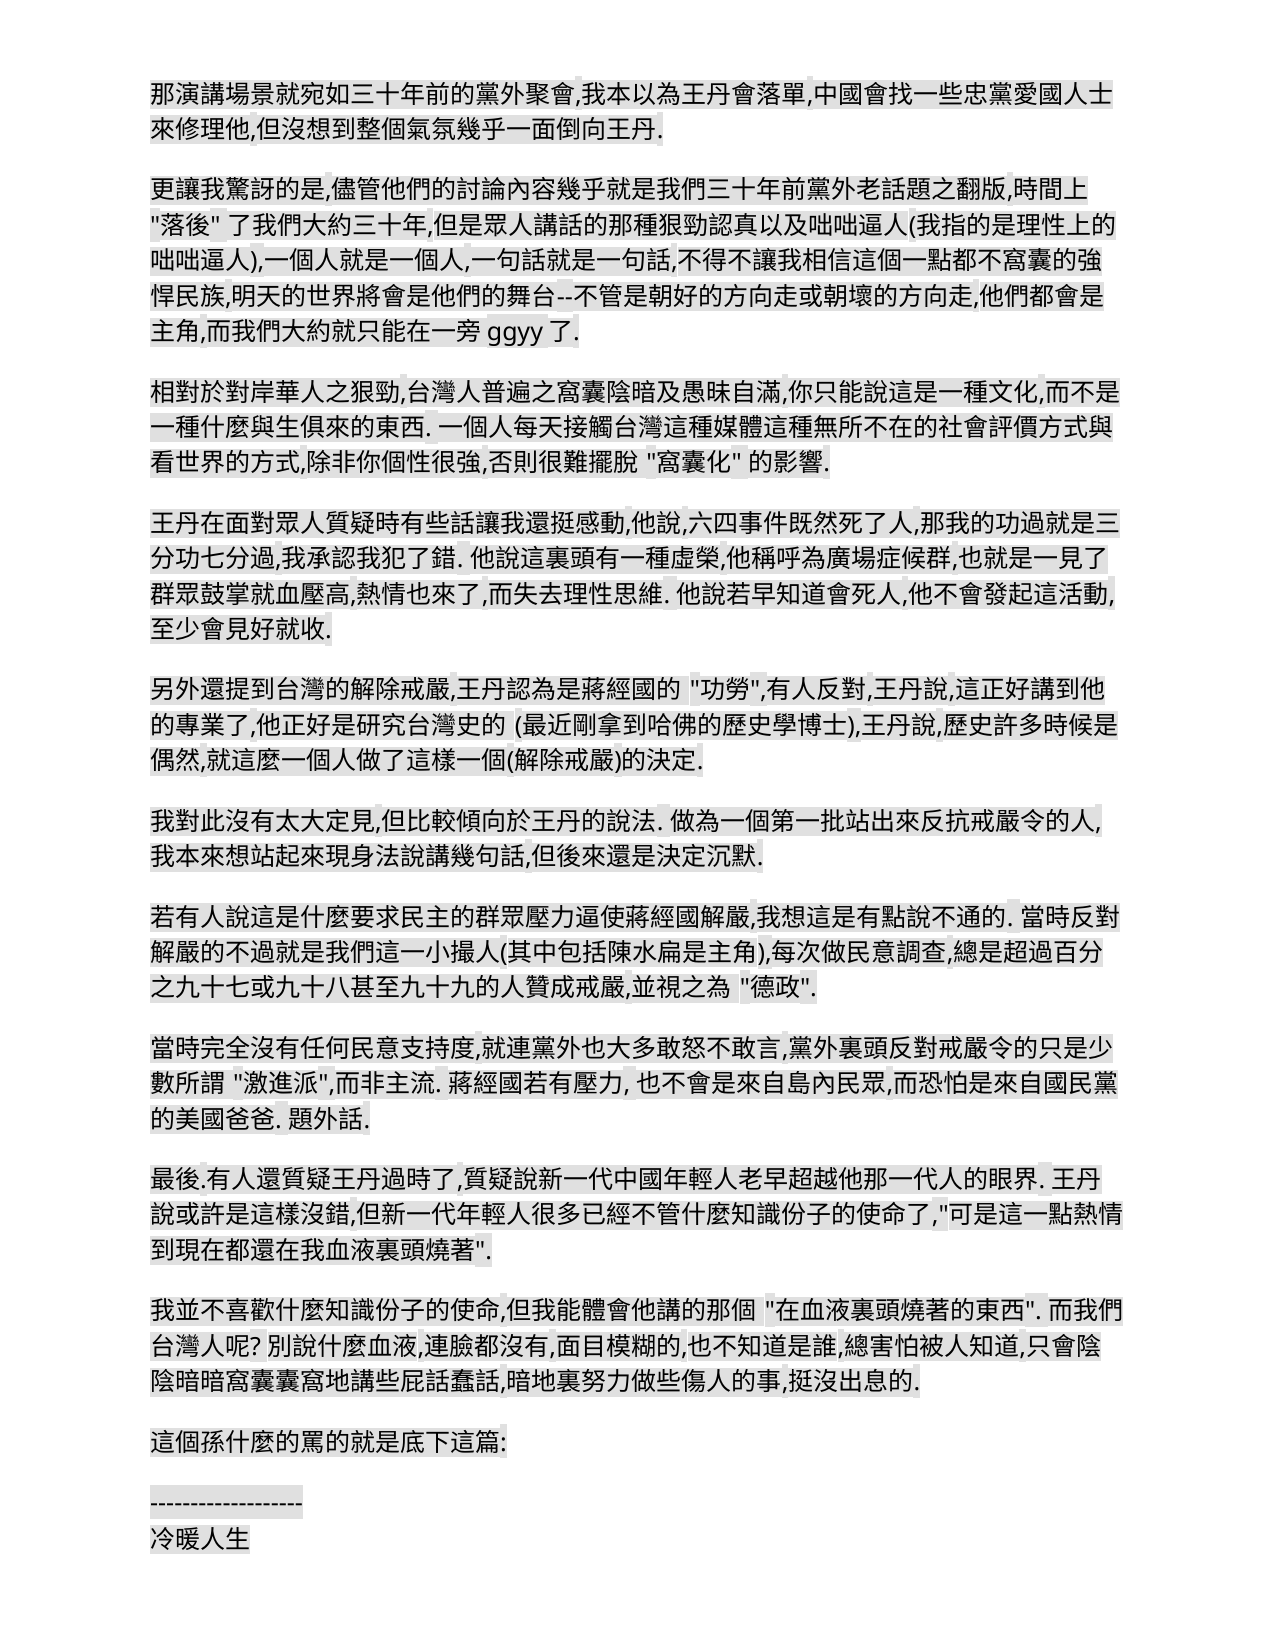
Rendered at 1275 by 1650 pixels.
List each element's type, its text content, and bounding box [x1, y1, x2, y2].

text 另外還提到台灣的解除戒嚴,王丹認為是蔣經國的 "功勞",有人反對,王丹說,這正好講到他的專業了,他正好是研究台灣史的 (最近剛拿到哈佛的歷史學博士),王丹說,歷史許多時候是偶然,就這麼一個人做了這樣一個(解除戒嚴)的決定. [150, 671, 1125, 777]
text 相對於對岸華人之狠勁,台灣人普遍之窩囊陰暗及愚昧自滿,你只能說這是一種文化,而不是一種什麼與生俱來的東西. 一個人每天接觸台灣這種媒體這種無所不在的社會評價方式與看世界的方式,除非你個性很強,否則很難擺脫 "窩囊化" 的影響. [150, 373, 1125, 479]
text 最後.有人還質疑王丹過時了,質疑說新一代中國年輕人老早超越他那一代人的眼界. 王丹說或許是這樣沒錯,但新一代年輕人很多已經不管什麼知識份子的使命了,"可是這一點熱情到現在都還在我血液裏頭燒著". [150, 1160, 1125, 1267]
text 更讓我驚訝的是,儘管他們的討論內容幾乎就是我們三十年前黨外老話題之翻版,時間上 "落後" 了我們大約三十年,但是眾人講話的那種狠勁認真以及咄咄逼人(我指的是理性上的咄咄逼人),一個人就是一個人,一句話就是一句話,不得不讓我相信這個一點都不窩囊的強悍民族,明天的世界將會是他們的舞台--不管是朝好的方向走或朝壞的方向走,他們都會是主角,而我們大約就只能在一旁ggyy了. [150, 171, 1125, 348]
text 那演講場景就宛如三十年前的黨外聚會,我本以為王丹會落單,中國會找一些忠黨愛國人士來修理他,但沒想到整個氣氛幾乎一面倒向王丹. [150, 75, 1125, 146]
text 王丹在面對眾人質疑時有些話讓我還挺感動,他說,六四事件既然死了人,那我的功過就是三分功七分過,我承認我犯了錯. 他說這裏頭有一種虛榮,他稱呼為廣場症候群,也就是一見了群眾鼓掌就血壓高,熱情也來了,而失去理性思維. 他說若早知道會死人,他不會發起這活動,至少會見好就收. [150, 504, 1125, 646]
text 這個孫什麼的罵的就是底下這篇: [150, 1423, 1125, 1458]
text ------------------- 冷暖人生 [150, 1483, 1125, 1554]
text 當時完全沒有任何民意支持度,就連黨外也大多敢怒不敢言,黨外裏頭反對戒嚴令的只是少數所謂 "激進派",而非主流. 蔣經國若有壓力, 也不會是來自島內民眾,而恐怕是來自國民黨的美國爸爸. 題外話. [150, 1029, 1125, 1135]
text 我並不喜歡什麼知識份子的使命,但我能體會他講的那個 "在血液裏頭燒著的東西". 而我們台灣人呢? 別說什麼血液,連臉都沒有,面目模糊的,也不知道是誰,總害怕被人知道,只會陰陰暗暗窩囊囊窩地講些屁話蠢話,暗地裏努力做些傷人的事,挺沒出息的. [150, 1292, 1125, 1398]
text 我對此沒有太大定見,但比較傾向於王丹的說法. 做為一個第一批站出來反抗戒嚴令的人,我本來想站起來現身法說講幾句話,但後來還是決定沉默. [150, 802, 1125, 873]
text 若有人說這是什麼要求民主的群眾壓力逼使蔣經國解嚴,我想這是有點說不通的. 當時反對解嚴的不過就是我們這一小撮人(其中包括陳水扁是主角),每次做民意調查,總是超過百分之九十七或九十八甚至九十九的人贊成戒嚴,並視之為 "德政". [150, 898, 1125, 1004]
